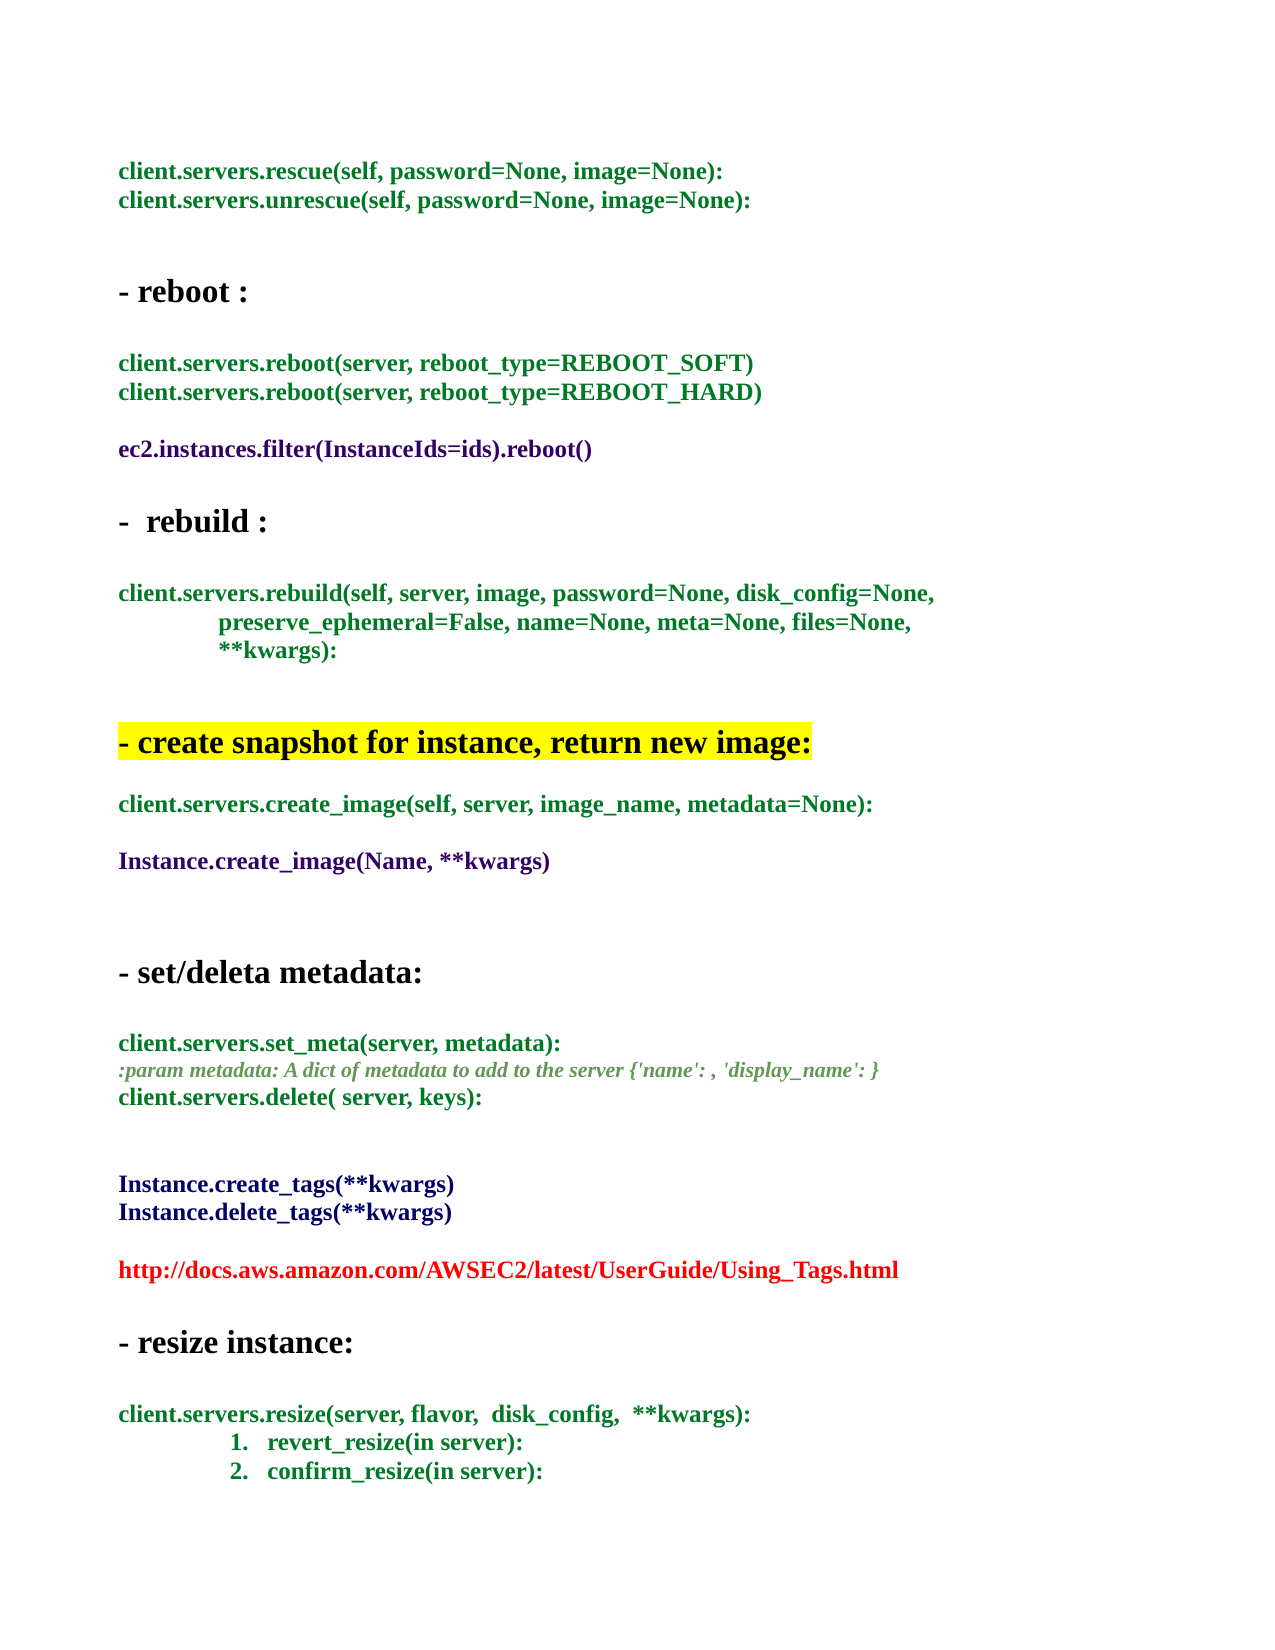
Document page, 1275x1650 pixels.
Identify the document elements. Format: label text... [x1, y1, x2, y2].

text preserve_ephemeral=False, name=None, meta=None, files=None, [118, 607, 1157, 636]
text Instance.delete_tags(**kwargs) [118, 1197, 1157, 1226]
text client.servers.set_meta(server, metadata): [118, 1028, 1157, 1057]
text **kwargs): [118, 636, 1157, 664]
text - resize instance: [118, 1322, 1157, 1360]
text client.servers.resize(server, flavor, disk_config, **kwargs): [118, 1399, 1157, 1427]
list revert_resize(in server): [229, 1427, 1157, 1456]
text client.servers.rebuild(self, server, image, password=None, disk_config=None, [118, 578, 1157, 607]
text client.servers.reboot(server, reboot_type=REBOOT_SOFT) [118, 348, 1157, 377]
text client.servers.rescue(self, password=None, image=None): [118, 156, 1157, 185]
list confirm_resize(in server): [229, 1456, 1157, 1485]
text client.servers.unrescue(self, password=None, image=None): [118, 185, 1157, 214]
text - rebuild : [118, 501, 1157, 540]
text - create snapshot for instance, return new image: [118, 722, 1157, 760]
text http://docs.aws.amazon.com/AWSEC2/latest/UserGuide/Using_Tags.html [118, 1255, 1157, 1284]
text client.servers.delete( server, keys): [118, 1082, 1157, 1111]
text :param metadata: A dict of metadata to add to the server {'name': , 'display_name': } [118, 1057, 1157, 1082]
text ec2.instances.filter(InstanceIds=ids).reboot() [118, 434, 1157, 463]
text - set/deleta metadata: [118, 952, 1157, 990]
text client.servers.reboot(server, reboot_type=REBOOT_HARD) [118, 377, 1157, 406]
text Instance.create_tags(**kwargs) [118, 1169, 1157, 1197]
text Instance.create_image(Name, **kwargs) [118, 846, 1157, 875]
text - reboot : [118, 271, 1157, 310]
text client.servers.create_image(self, server, image_name, metadata=None): [118, 789, 1157, 818]
